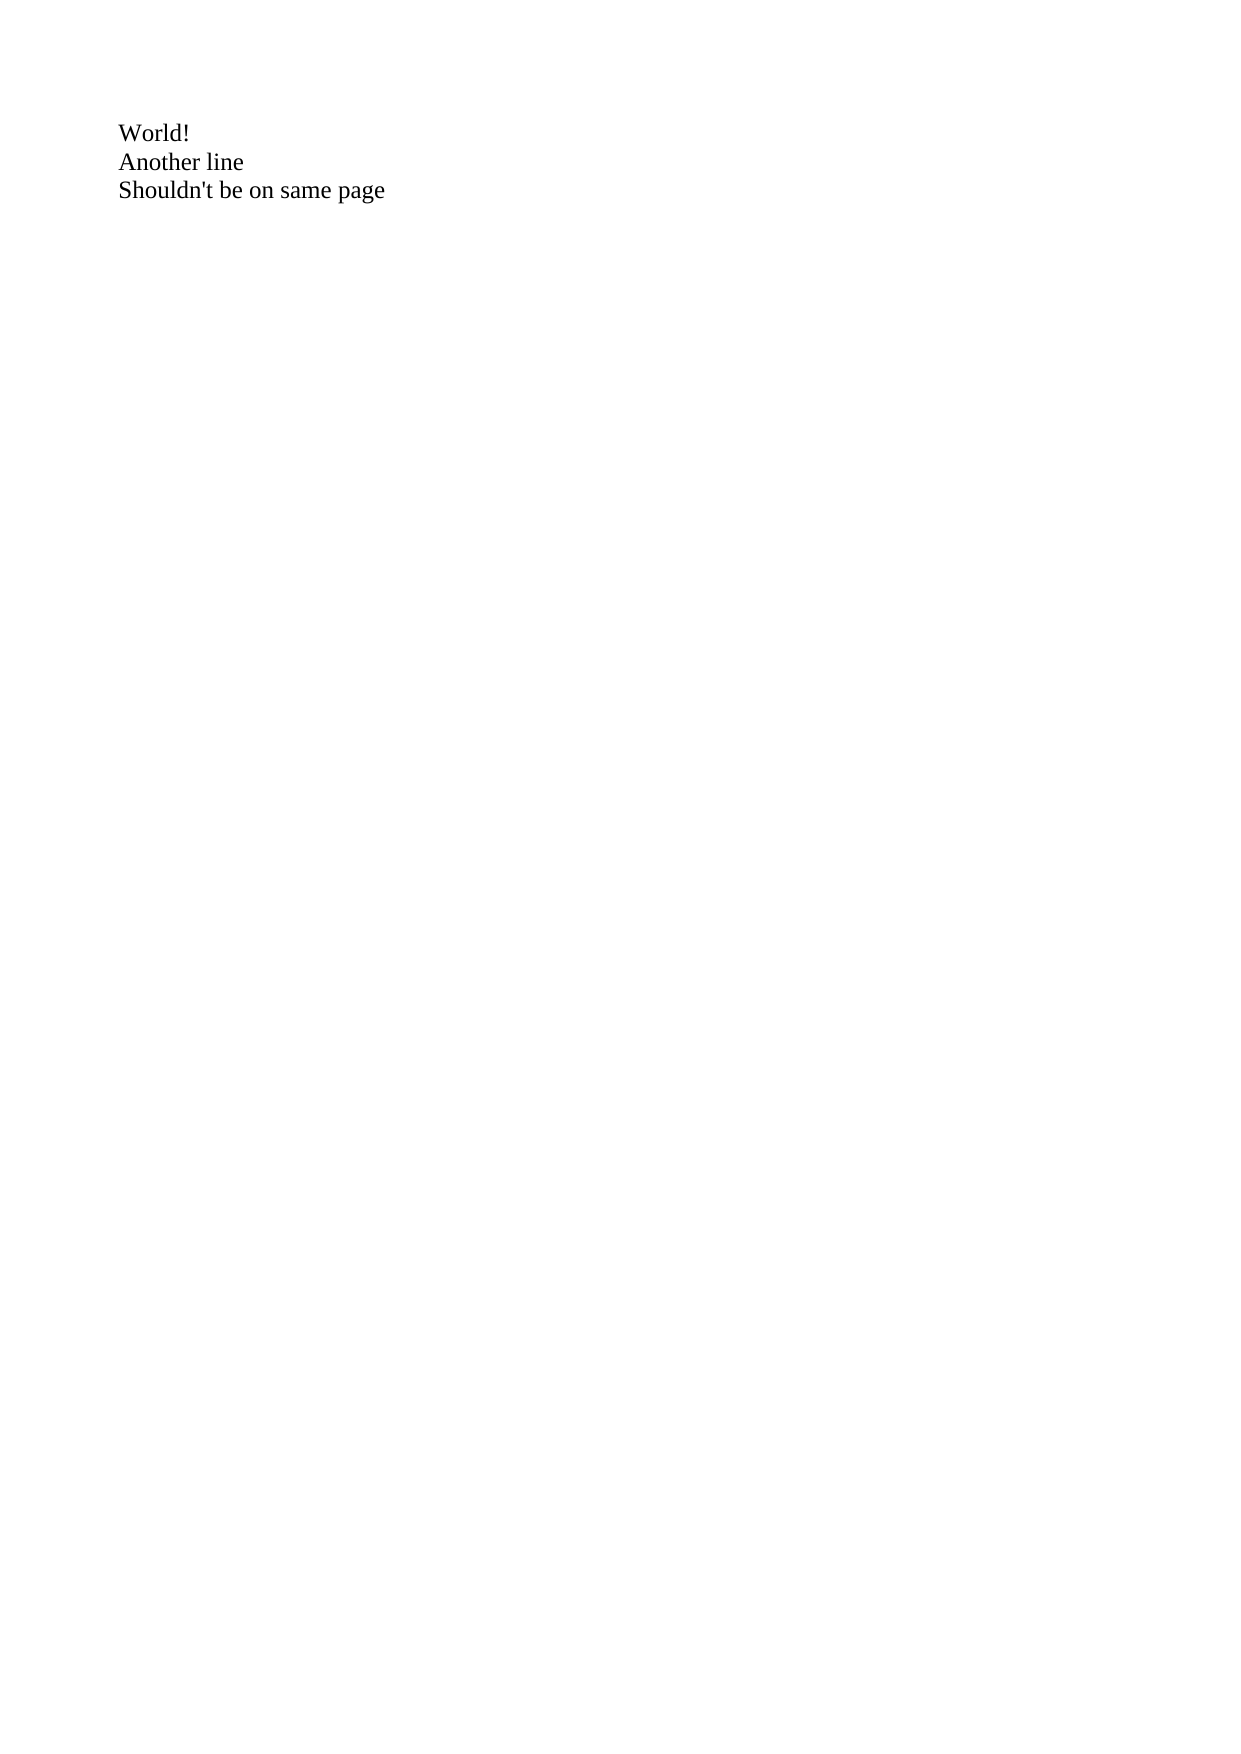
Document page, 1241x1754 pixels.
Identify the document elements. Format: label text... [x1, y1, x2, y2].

table_cell Shouldn't be on same page [118, 176, 1122, 204]
table_cell World! [118, 118, 1122, 147]
table_cell Another line [118, 147, 1122, 176]
